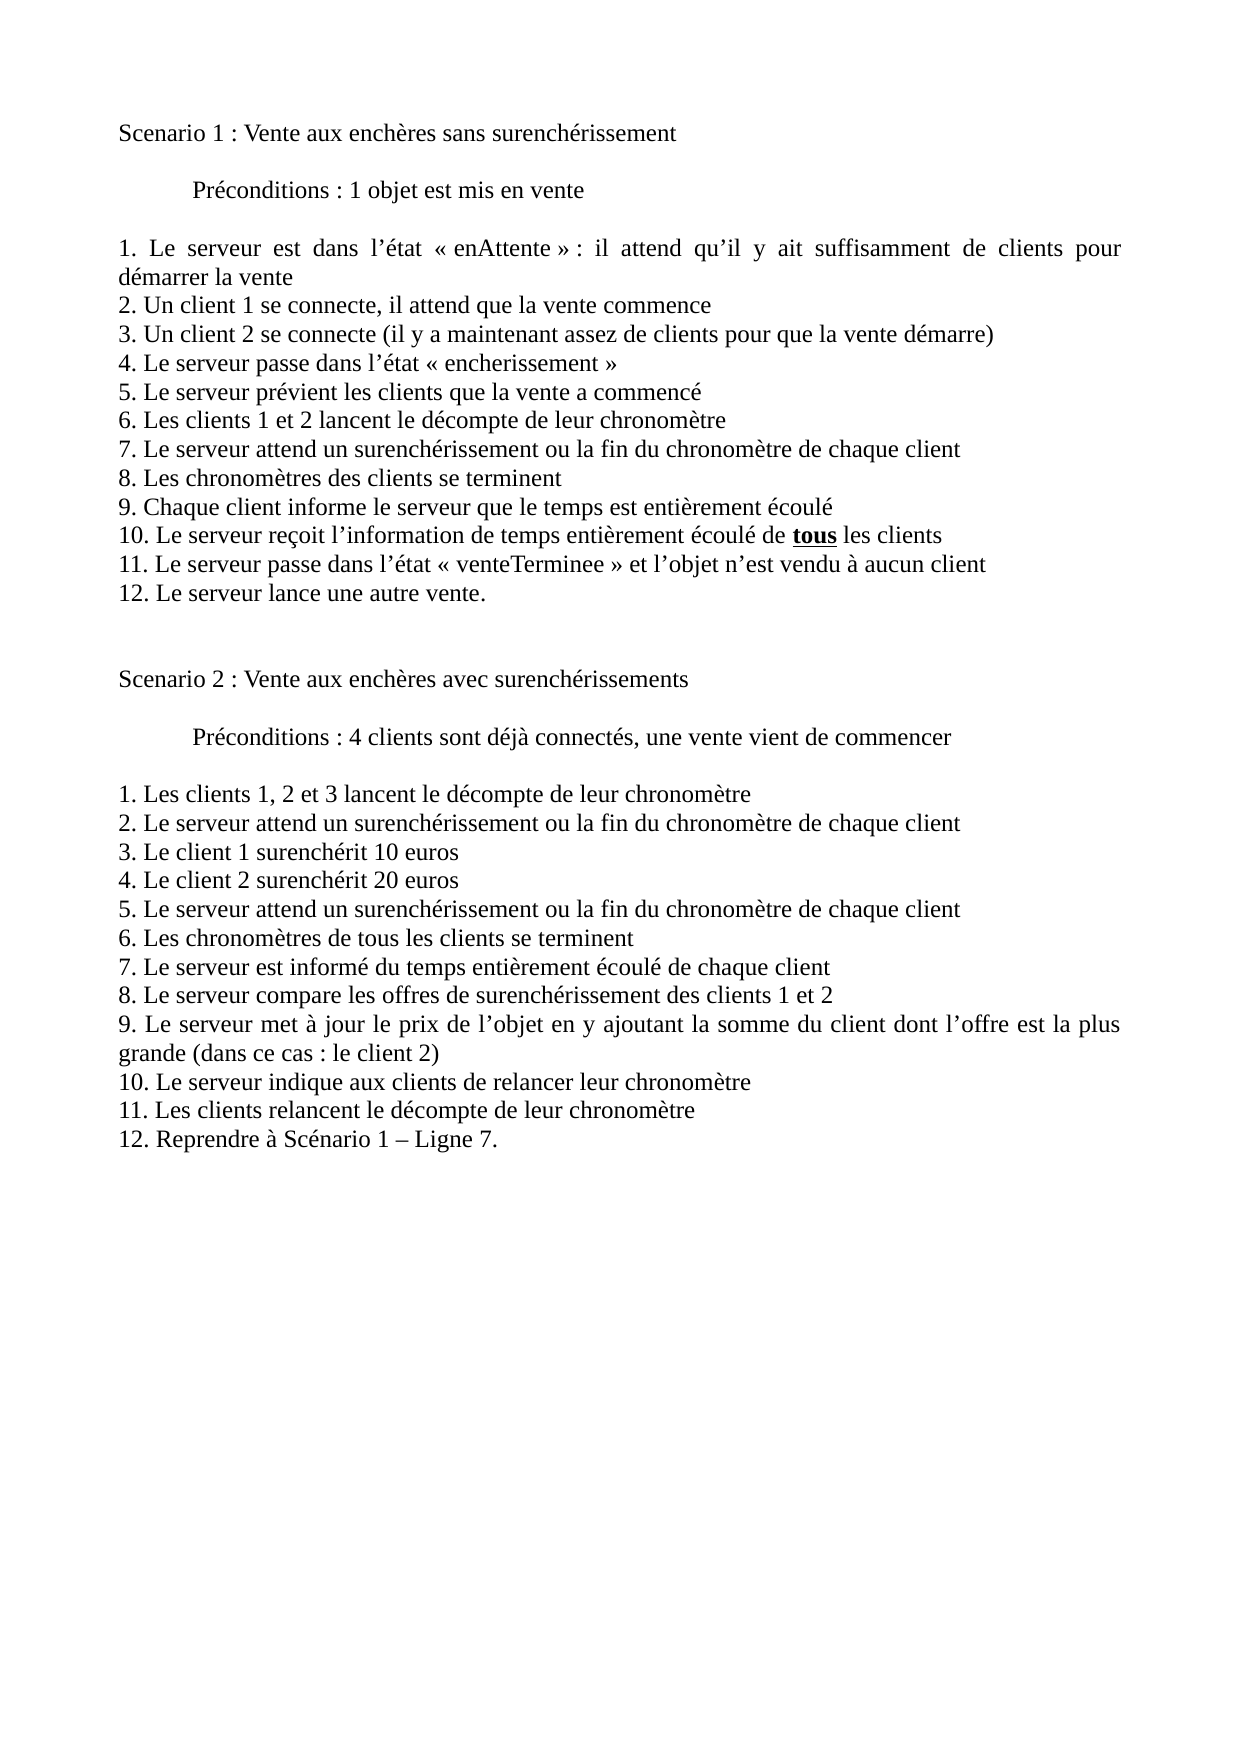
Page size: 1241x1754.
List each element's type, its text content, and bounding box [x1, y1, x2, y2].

text 7. Le serveur est informé du temps entièrement écoulé de chaque client [118, 952, 1122, 981]
text 4. Le serveur passe dans l’état « encherissement » [118, 348, 1122, 377]
text 2. Le serveur attend un surenchérissement ou la fin du chronomètre de chaque client [118, 808, 1122, 837]
text 7. Le serveur attend un surenchérissement ou la fin du chronomètre de chaque client [118, 434, 1122, 463]
text 5. Le serveur prévient les clients que la vente a commencé [118, 377, 1122, 406]
text 12. Reprendre à Scénario 1 – Ligne 7. [118, 1124, 1122, 1153]
text 2. Un client 1 se connecte, il attend que la vente commence [118, 291, 1122, 319]
text 3. Un client 2 se connecte (il y a maintenant assez de clients pour que la vente démarre) [118, 319, 1122, 348]
text Préconditions : 1 objet est mis en vente [118, 176, 1122, 204]
text 3. Le client 1 surenchérit 10 euros [118, 837, 1122, 866]
text Scenario 2 : Vente aux enchères avec surenchérissements [118, 664, 1122, 693]
text 5. Le serveur attend un surenchérissement ou la fin du chronomètre de chaque client [118, 894, 1122, 923]
text 1. Les clients 1, 2 et 3 lancent le décompte de leur chronomètre [118, 779, 1122, 808]
text 8. Les chronomètres des clients se terminent [118, 463, 1122, 492]
text 6. Les clients 1 et 2 lancent le décompte de leur chronomètre [118, 406, 1122, 434]
text 8. Le serveur compare les offres de surenchérissement des clients 1 et 2 [118, 981, 1122, 1009]
text 11. Les clients relancent le décompte de leur chronomètre [118, 1096, 1122, 1124]
text 1. Le serveur est dans l’état « enAttente » : il attend qu’il y ait suffisamment de clients pour démarrer la vente [118, 233, 1122, 291]
text Scenario 1 : Vente aux enchères sans surenchérissement [118, 118, 1122, 147]
text 11. Le serveur passe dans l’état « venteTerminee » et l’objet n’est vendu à aucun client [118, 549, 1122, 578]
text Préconditions : 4 clients sont déjà connectés, une vente vient de commencer [118, 722, 1122, 751]
text 4. Le client 2 surenchérit 20 euros [118, 866, 1122, 894]
text 9. Chaque client informe le serveur que le temps est entièrement écoulé [118, 492, 1122, 521]
text 9. Le serveur met à jour le prix de l’objet en y ajoutant la somme du client dont l’offre est la plus grande (dans ce cas : le client 2) [118, 1009, 1122, 1067]
text 10. Le serveur reçoit l’information de temps entièrement écoulé de tous les clients [118, 521, 1122, 549]
text 12. Le serveur lance une autre vente. [118, 578, 1122, 607]
text 10. Le serveur indique aux clients de relancer leur chronomètre [118, 1067, 1122, 1096]
text 6. Les chronomètres de tous les clients se terminent [118, 923, 1122, 952]
